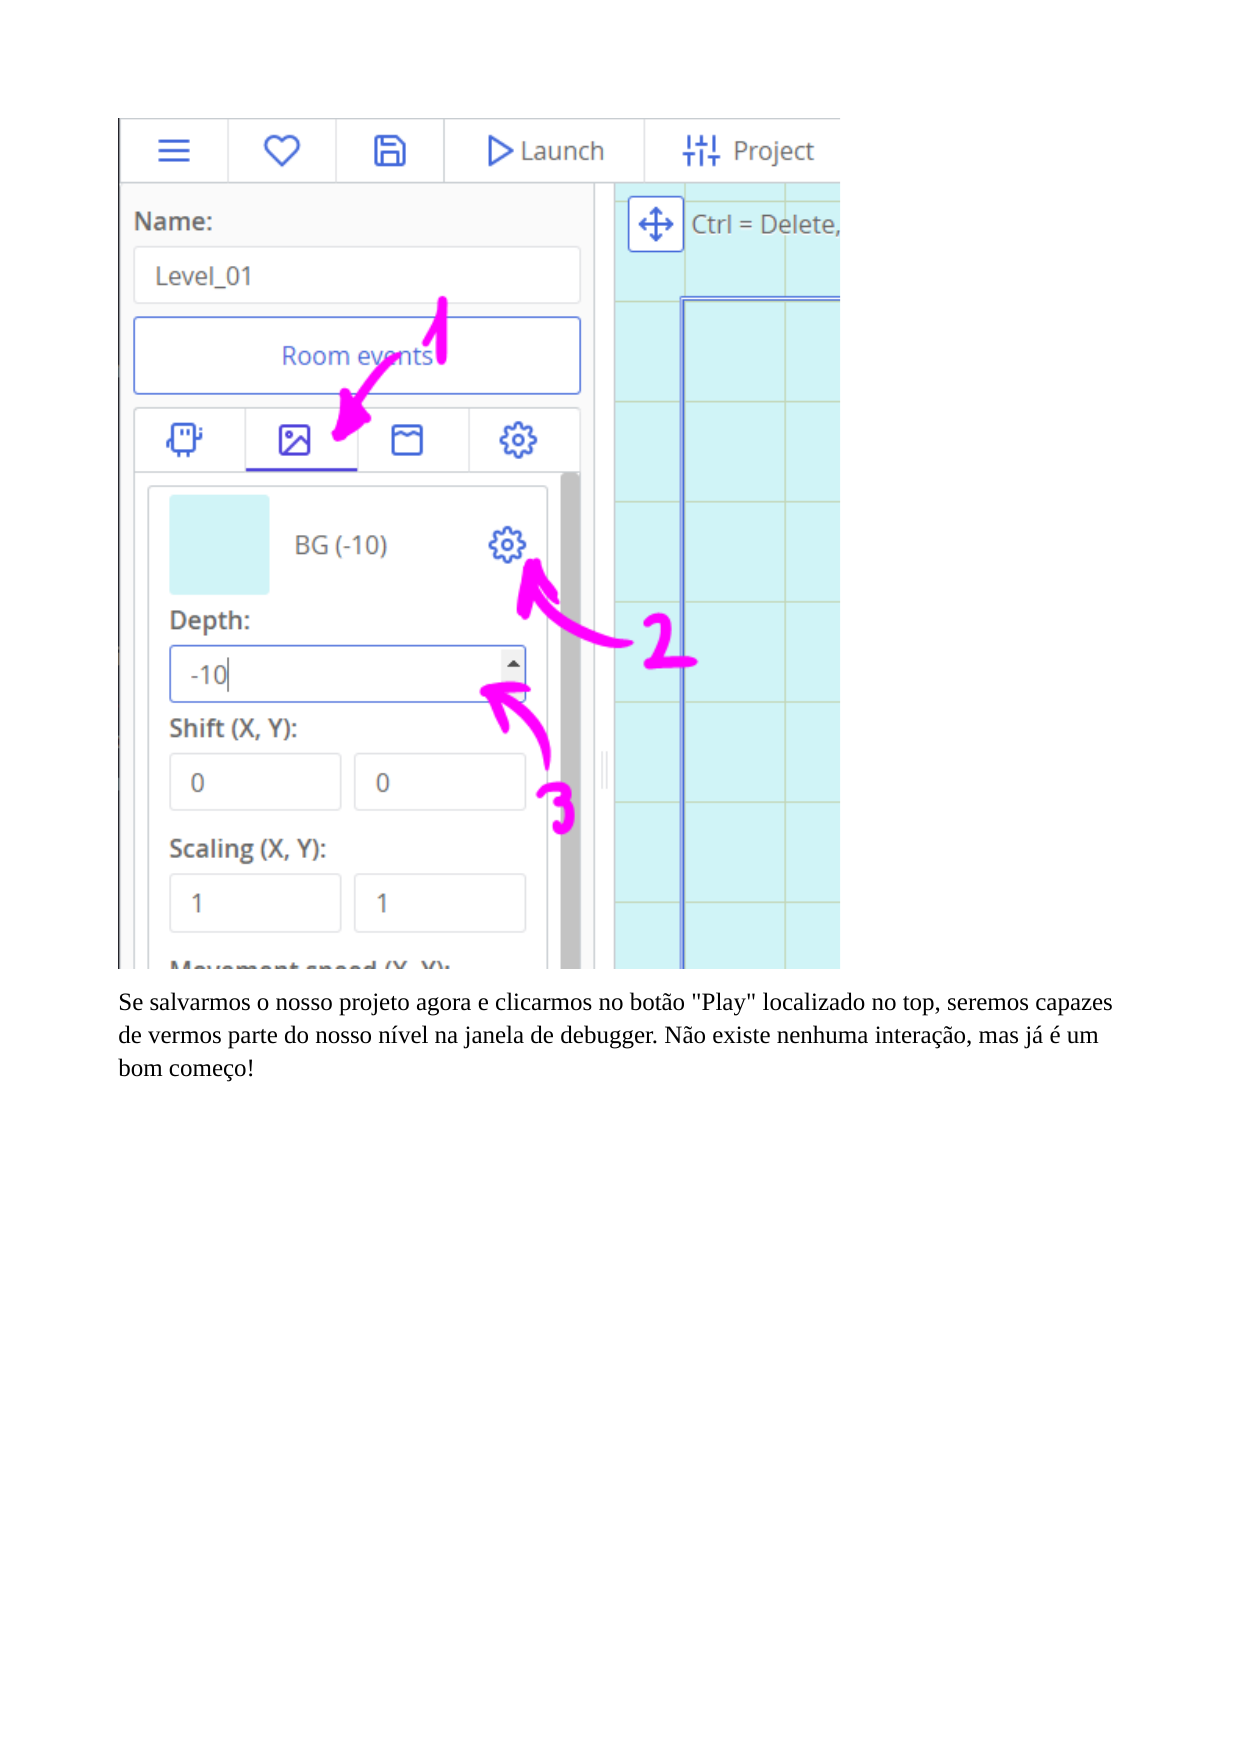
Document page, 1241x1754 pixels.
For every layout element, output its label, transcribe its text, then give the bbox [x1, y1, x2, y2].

picture [118, 118, 840, 969]
text Se salvarmos o nosso projeto agora e clicarmos no botão "Play" localizado no top, seremos capazes de vermos parte do nosso nível na janela de debugger. Não existe nenhuma interação, mas já é um bom começo! [118, 987, 1122, 1082]
